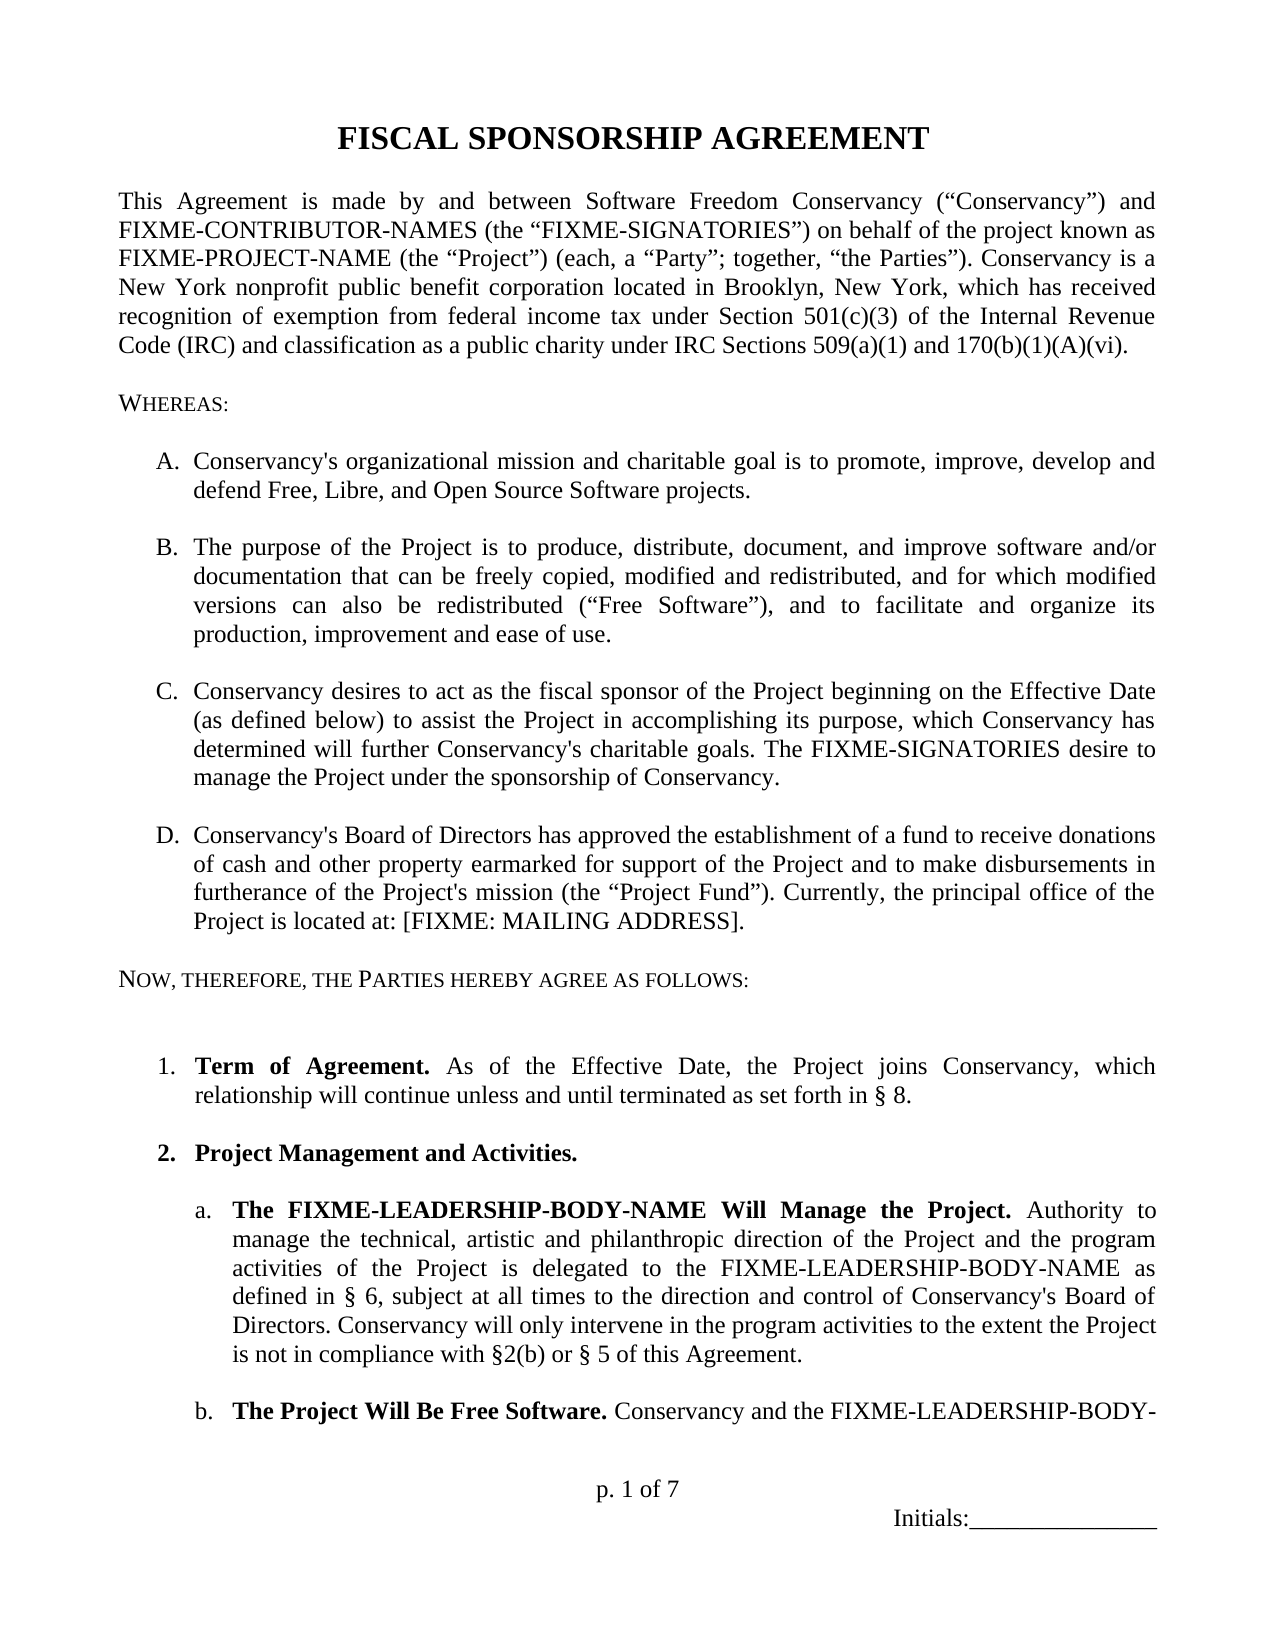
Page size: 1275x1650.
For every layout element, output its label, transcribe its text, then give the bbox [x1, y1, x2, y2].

list Project Management and Activities. [157, 1138, 1157, 1166]
list The purpose of the Project is to produce, distribute, document, and improve software and/or documentation that can be freely copied, modified and redistributed, and for which modified versions can also be redistributed (“Free Software”), and to facilitate and organize its production, improvement and ease of use. [156, 532, 1157, 647]
text WHEREAS: [118, 388, 1157, 417]
list The FIXME-LEADERSHIP-BODY-NAME Will Manage the Project. Authority to manage the technical, artistic and philanthropic direction of the Project and the program activities of the Project is delegated to the FIXME-LEADERSHIP-BODY-NAME as defined in § 6, subject at all times to the direction and control of Conservancy's Board of Directors. Conservancy will only intervene in the program activities to the extent the Project is not in compliance with §2(b) or § 5 of this Agreement. [194, 1195, 1157, 1368]
list The Project Will Be Free Software. Conservancy and the FIXME-LEADERSHIP-BODY- [194, 1396, 1157, 1425]
text FISCAL SPONSORSHIP AGREEMENT [118, 118, 1157, 156]
list Term of Agreement. As of the Effective Date, the Project joins Conservancy, which relationship will continue unless and until terminated as set forth in § 8. [157, 1051, 1157, 1109]
text This Agreement is made by and between Software Freedom Conservancy (“Conservancy”) and FIXME-CONTRIBUTOR-NAMES (the “FIXME-SIGNATORIES”) on behalf of the project known as FIXME-PROJECT-NAME (the “Project”) (each, a “Party”; together, “the Parties”). Conservancy is a New York nonprofit public benefit corporation located in Brooklyn, New York, which has received recognition of exemption from federal income tax under Section 501(c)(3) of the Internal Revenue Code (IRC) and classification as a public charity under IRC Sections 509(a)(1) and 170(b)(1)(A)(vi). [118, 186, 1157, 358]
list Conservancy desires to act as the fiscal sponsor of the Project beginning on the Effective Date (as defined below) to assist the Project in accomplishing its purpose, which Conservancy has determined will further Conservancy's charitable goals. The FIXME-SIGNATORIES desire to manage the Project under the sponsorship of Conservancy. [156, 676, 1157, 791]
text NOW, THEREFORE, THE PARTIES HEREBY AGREE AS FOLLOWS: [118, 964, 1157, 993]
list Conservancy's Board of Directors has approved the establishment of a fund to receive donations of cash and other property earmarked for support of the Project and to make disbursements in furtherance of the Project's mission (the “Project Fund”). Currently, the principal office of the Project is located at: [FIXME: MAILING ADDRESS]. [156, 820, 1157, 935]
subtitle Conservancy's organizational mission and charitable goal is to promote, improve, develop and defend Free, Libre, and Open Source Software projects. [156, 446, 1157, 504]
